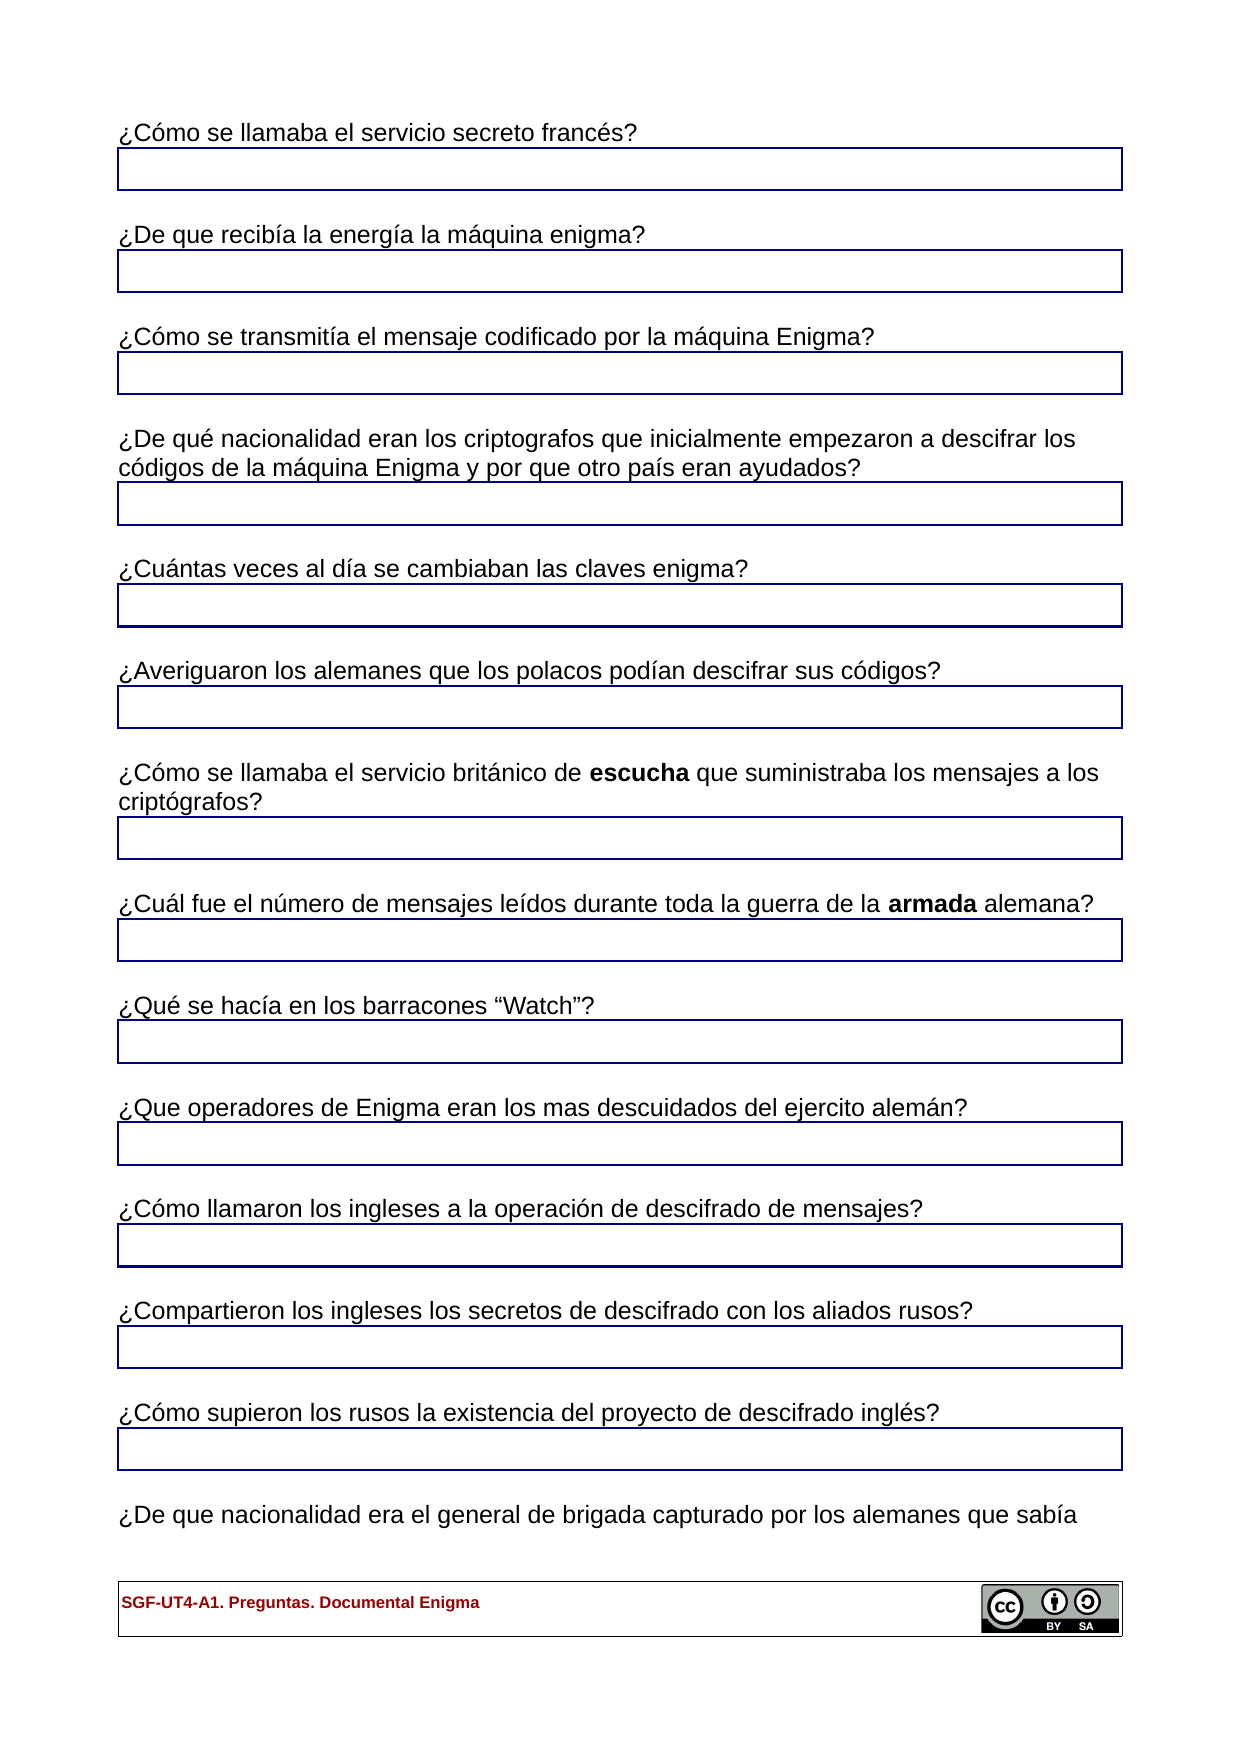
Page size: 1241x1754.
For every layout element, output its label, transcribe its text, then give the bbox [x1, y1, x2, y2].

text ¿Cómo se llamaba el servicio británico de escucha que suministraba los mensajes a los criptógrafos? [118, 758, 1122, 816]
text ¿De que recibía la energía la máquina enigma? [118, 220, 1122, 249]
table_header [119, 149, 1121, 189]
table_header [119, 1123, 1121, 1163]
text ¿Cómo supieron los rusos la existencia del proyecto de descifrado inglés? [118, 1398, 1122, 1427]
text ¿Cuál fue el número de mensajes leídos durante toda la guerra de la armada alemana? [118, 889, 1122, 917]
table_header [119, 920, 1121, 960]
text ¿Cómo se transmitía el mensaje codificado por la máquina Enigma? [118, 322, 1122, 351]
table_header [119, 687, 1121, 727]
table_header [119, 1327, 1121, 1367]
table_header [119, 483, 1121, 523]
text ¿De qué nacionalidad eran los criptografos que inicialmente empezaron a descifrar los códigos de la máquina Enigma y por que otro país eran ayudados? [118, 424, 1122, 481]
table_header [119, 1225, 1121, 1265]
text ¿Averiguaron los alemanes que los polacos podían descifrar sus códigos? [118, 656, 1122, 685]
table_header [119, 1429, 1121, 1469]
table_header [119, 1021, 1121, 1062]
text ¿Que operadores de Enigma eran los mas descuidados del ejercito alemán? [118, 1092, 1122, 1121]
text ¿Cómo llamaron los ingleses a la operación de descifrado de mensajes? [118, 1194, 1122, 1223]
text ¿Compartieron los ingleses los secretos de descifrado con los aliados rusos? [118, 1296, 1122, 1325]
table_header [119, 585, 1121, 625]
text ¿Qué se hacía en los barracones “Watch”? [118, 991, 1122, 1019]
text ¿Cuántas veces al día se cambiaban las claves enigma? [118, 554, 1122, 583]
text ¿De que nacionalidad era el general de brigada capturado por los alemanes que sabía [118, 1500, 1122, 1529]
picture [981, 1584, 1119, 1633]
table_header [119, 818, 1121, 858]
table_header [119, 251, 1121, 291]
table_header [119, 353, 1121, 393]
text ¿Cómo se llamaba el servicio secreto francés? [118, 118, 1122, 147]
